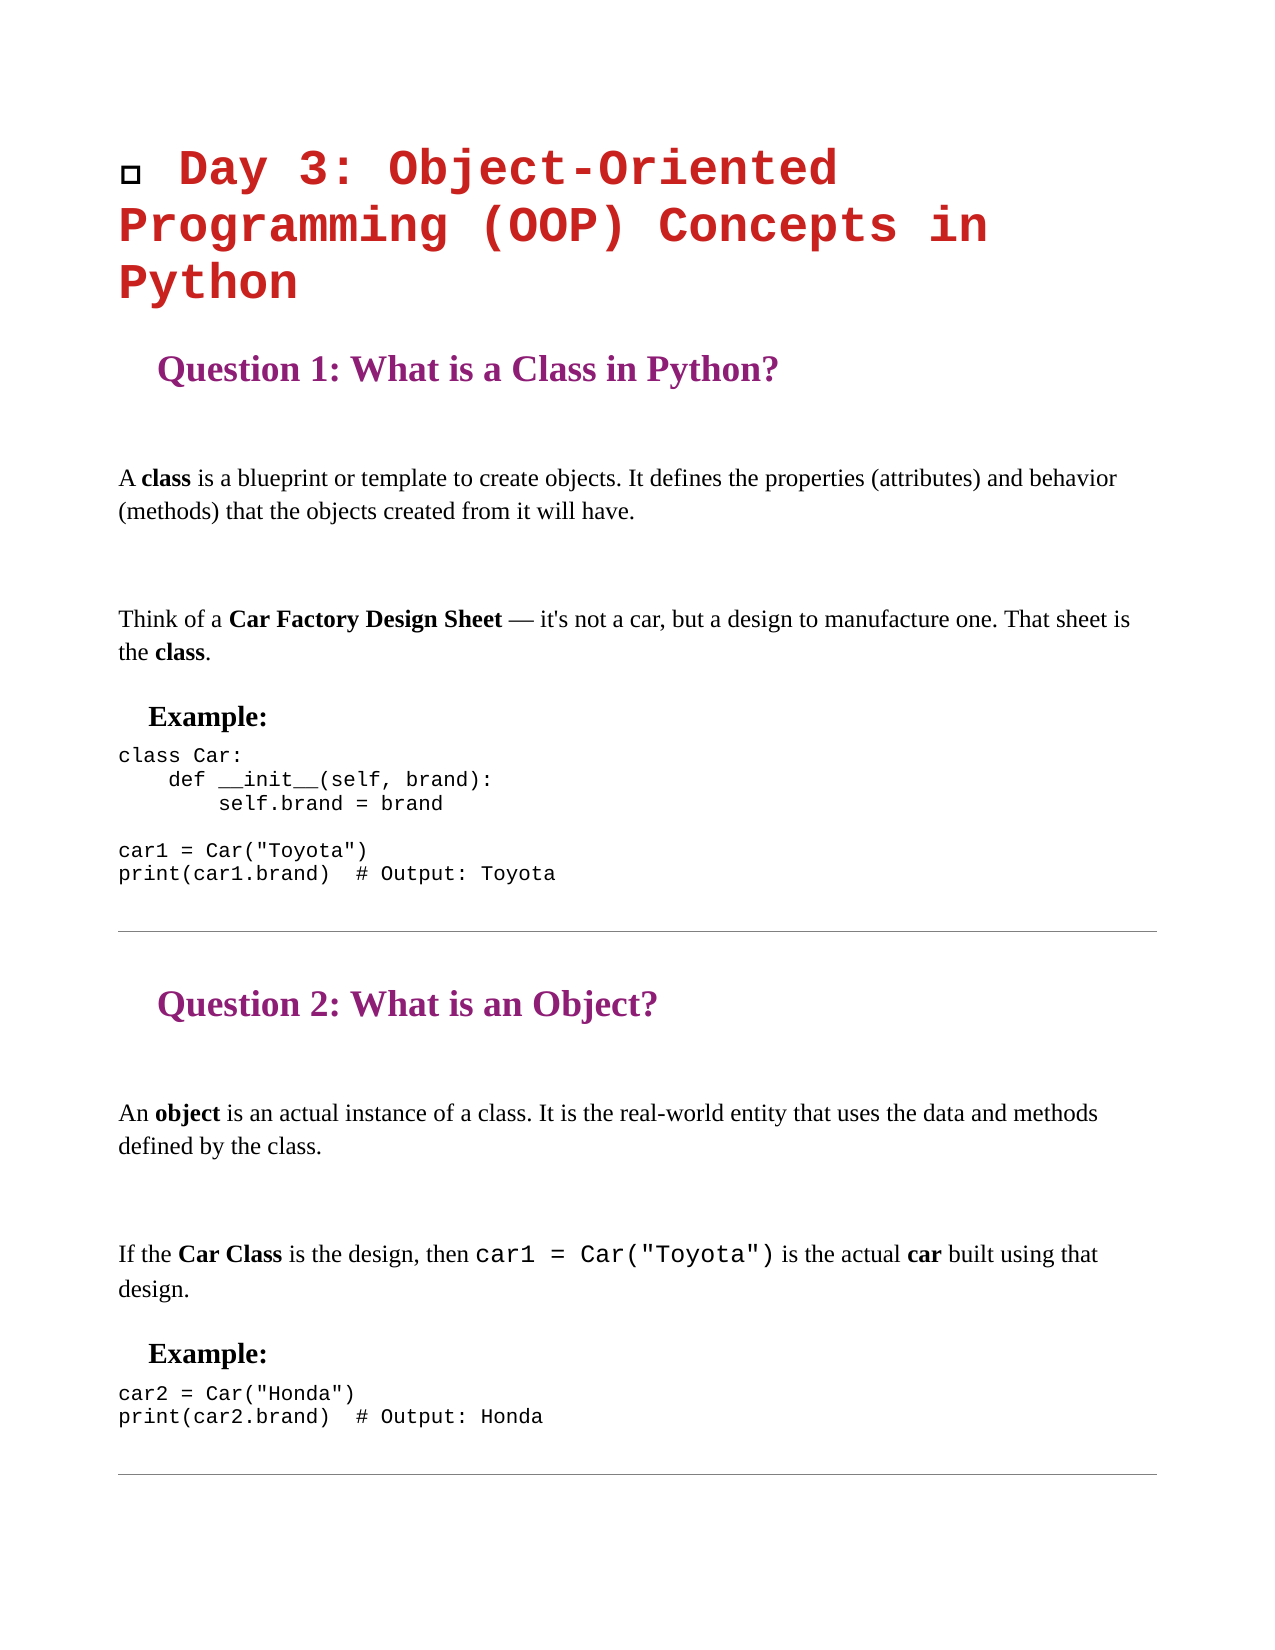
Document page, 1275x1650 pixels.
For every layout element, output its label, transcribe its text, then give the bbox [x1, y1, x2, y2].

text A class is a blueprint or template to create objects. It defines the properties (attributes) and behavior (methods) that the objects created from it will have. [118, 463, 1157, 524]
subtitle ✅ Example: [118, 1336, 1157, 1370]
subtitle 🔹 Question 1: What is a Class in Python? [118, 346, 1157, 389]
text self.brand = brand [118, 792, 1157, 816]
subtitle 🔹 Question 2: What is an Object? [118, 982, 1157, 1025]
text def __init__(self, brand): [118, 769, 1157, 792]
text print(car1.brand) # Output: Toyota [118, 863, 1157, 887]
text car1 = Car("Toyota") [118, 840, 1157, 863]
text class Car: [118, 745, 1157, 769]
text If the Car Class is the design, then car1 = Car("Toyota") is the actual car built using that design. [118, 1239, 1157, 1303]
text Think of a Car Factory Design Sheet — it's not a car, but a design to manufacture one. That sheet is the class. [118, 604, 1157, 666]
subtitle 🎥 Day 3: Object-Oriented Programming (OOP) Concepts in Python [118, 143, 1157, 313]
subtitle ✅ Example: [118, 699, 1157, 733]
text An object is an actual instance of a class. It is the real-world entity that uses the data and methods defined by the class. [118, 1098, 1157, 1160]
text print(car2.brand) # Output: Honda [118, 1406, 1157, 1430]
text car2 = Car("Honda") [118, 1382, 1157, 1406]
